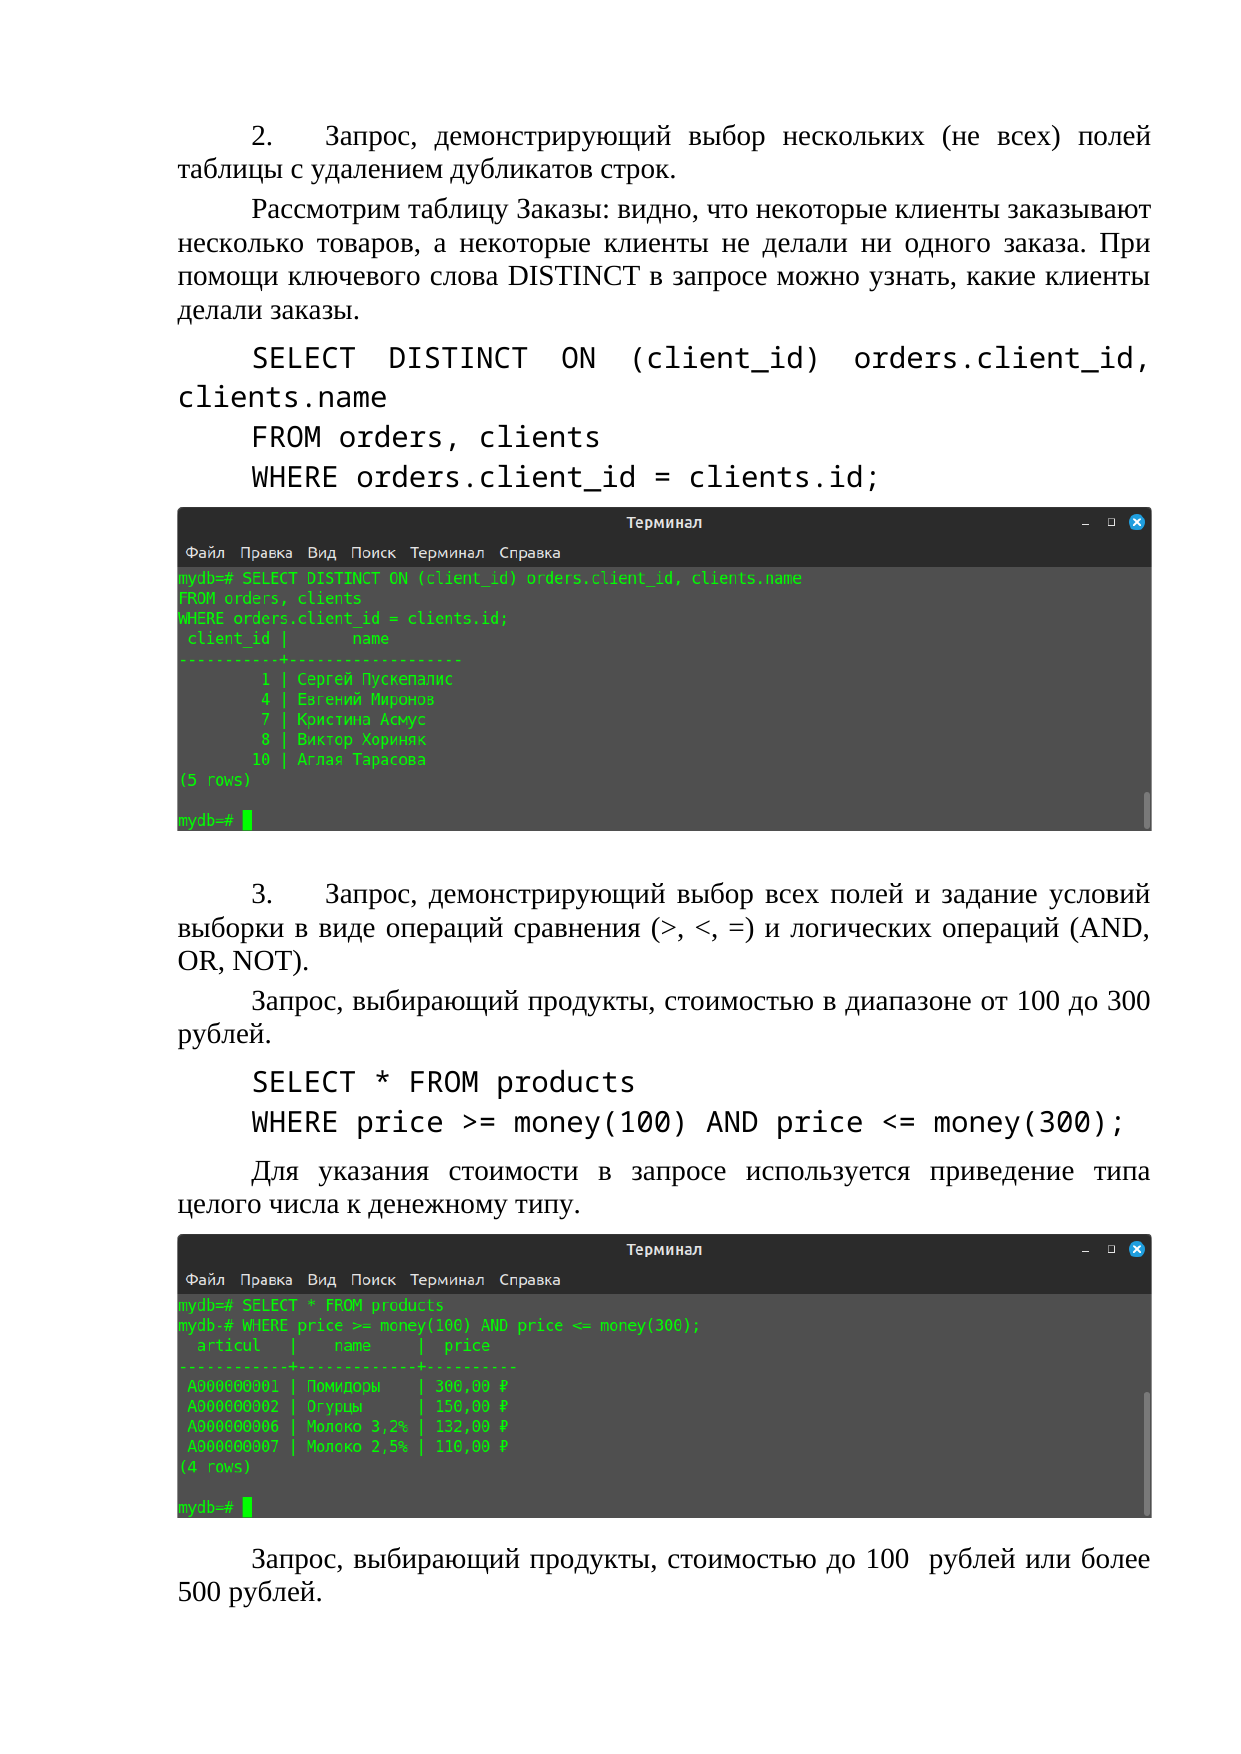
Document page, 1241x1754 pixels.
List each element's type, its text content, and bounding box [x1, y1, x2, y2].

picture [177, 1234, 1152, 1518]
list Запрос, выбирающий продукты, стоимостью до 100 рублей или более 500 рублей. [177, 1518, 1152, 1608]
list SELECT DISTINCT ON (client_id) orders.client_id, clients.name [177, 337, 1152, 416]
list WHERE orders.client_id = clients.id; [177, 456, 1152, 496]
picture [177, 507, 1152, 831]
list Рассмотрим таблицу Заказы: видно, что некоторые клиенты заказывают несколько товаров, а некоторые клиенты не делали ни одного заказа. При помощи ключевого слова DISTINCT в запросе можно узнать, какие клиенты делали заказы. [177, 191, 1152, 325]
list FROM orders, clients [177, 416, 1152, 456]
list WHERE price >= money(100) AND price <= money(300); [177, 1101, 1152, 1141]
list Запрос, демонстрирующий выбор всех полей и задание условий выборки в виде операций сравнения (>, <, =) и логических операций (AND, OR, NOT). [177, 876, 1152, 977]
list SELECT * FROM products [177, 1062, 1152, 1101]
list Запрос, демонстрирующий выбор нескольких (не всех) полей таблицы с удалением дубликатов строк. [177, 118, 1152, 185]
list Запрос, выбирающий продукты, стоимостью в диапазоне от 100 до 300 рублей. [177, 983, 1152, 1050]
list Для указания стоимости в запросе используется приведение типа целого числа к денежному типу. [177, 1153, 1152, 1220]
